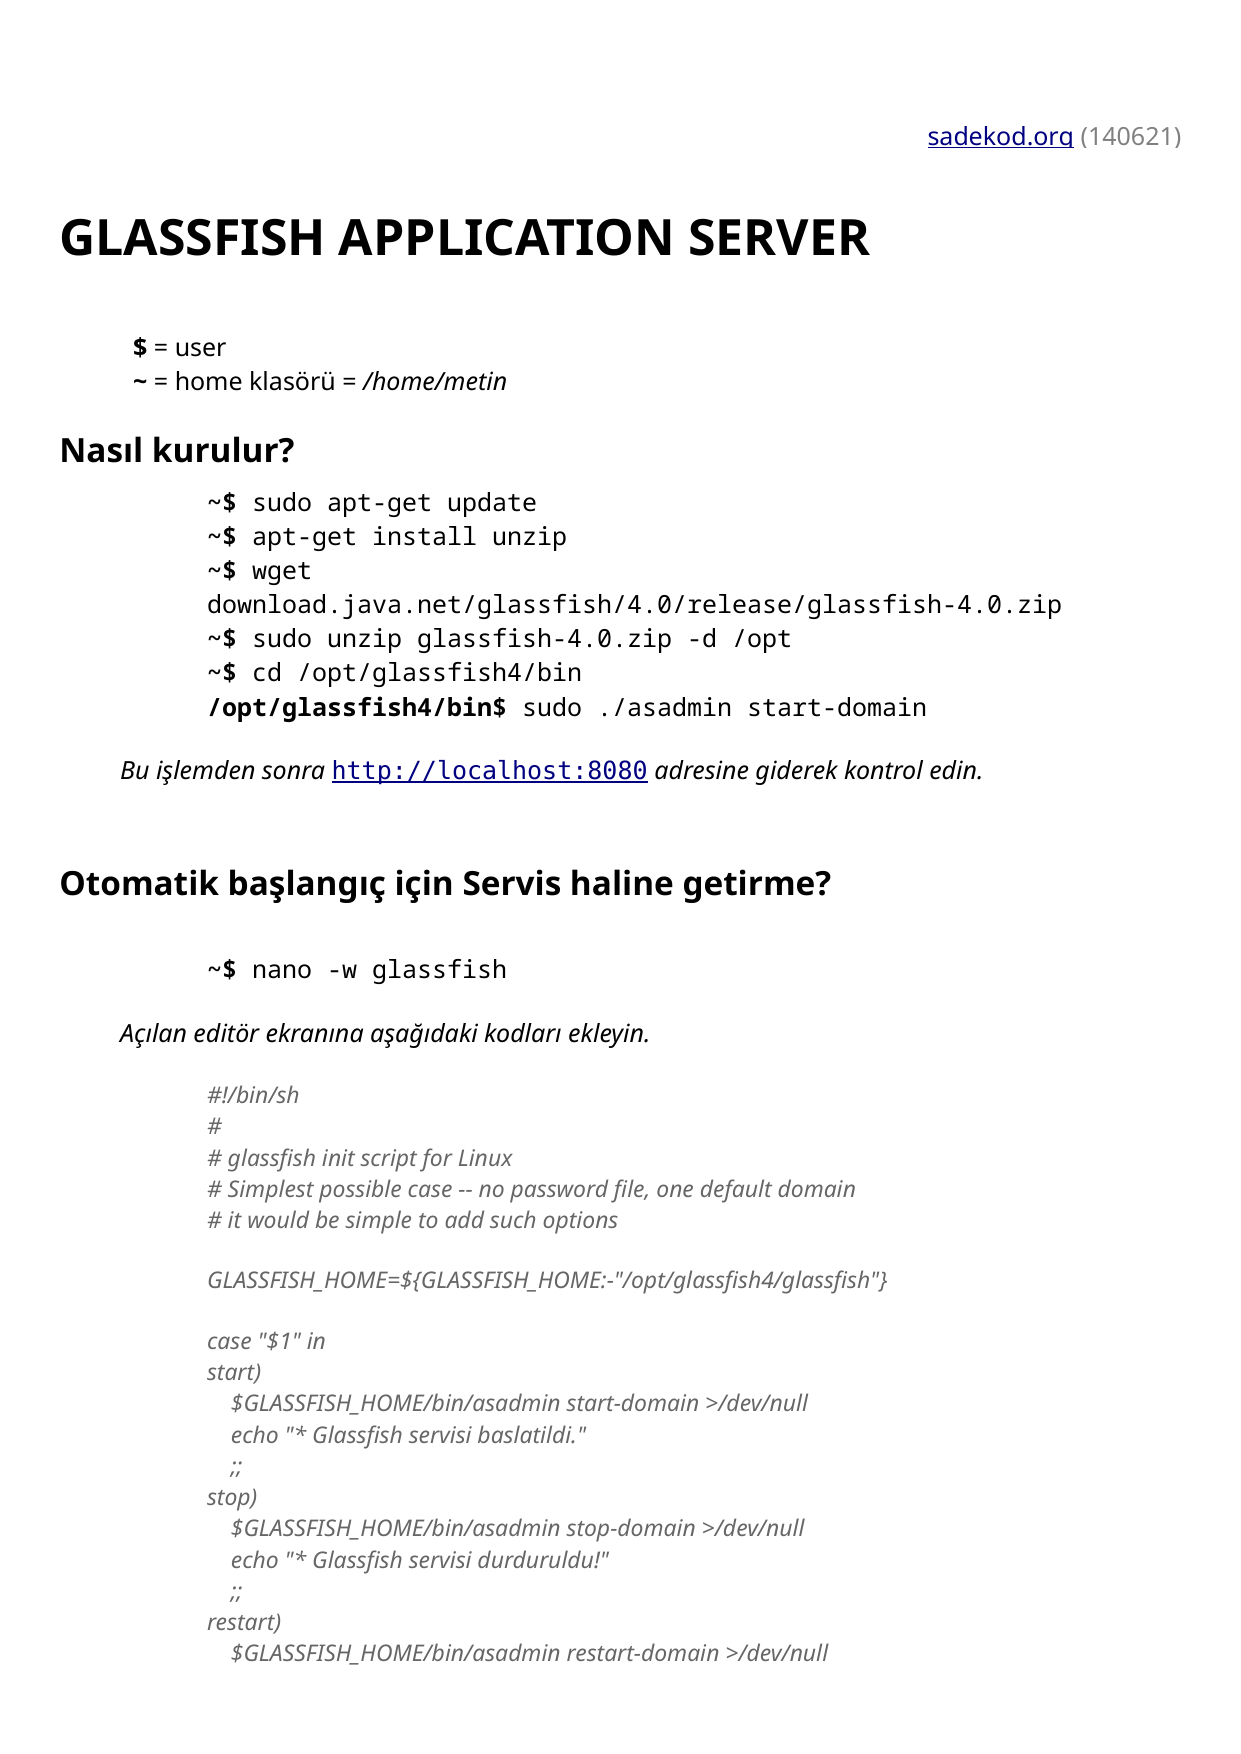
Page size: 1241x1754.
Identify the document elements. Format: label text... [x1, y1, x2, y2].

text case "$1" in [207, 1325, 1181, 1356]
text # [207, 1110, 1181, 1142]
text Bu işlemden sonra http://localhost:8080 adresine giderek kontrol edin. [120, 753, 1103, 787]
text GLASSFISH_HOME=${GLASSFISH_HOME:-"/opt/glassfish4/glassfish"} [207, 1264, 1181, 1296]
text $GLASSFISH_HOME/bin/asadmin stop-domain >/dev/null [207, 1512, 1181, 1544]
text Otomatik başlangıç için Servis haline getirme? [59, 860, 1181, 905]
text $GLASSFISH_HOME/bin/asadmin start-domain >/dev/null [207, 1387, 1181, 1419]
text # it would be simple to add such options [207, 1204, 1181, 1235]
text echo "* Glassfish servisi baslatildi." [207, 1419, 1181, 1450]
text Açılan editör ekranına aşağıdaki kodları ekleyin. [120, 1016, 1103, 1049]
text ;; [207, 1575, 1181, 1606]
text ~$ sudo apt-get update ~$ apt-get install unzip ~$ wget download.java.net/glassfish/4.0/release/glassfish-4.0.zip ~$ sudo unzip glassfish-4.0.zip -d /opt ~$ cd /opt/glassfish4/bin /opt/glassfish4/bin$ sudo ./asadmin start-domain [207, 485, 1063, 723]
text echo "* Glassfish servisi durduruldu!" [207, 1544, 1181, 1575]
text # Simplest possible case -- no password file, one default domain [207, 1173, 1181, 1204]
text $ = user ~ = home klasörü = /home/metin [59, 329, 1181, 397]
text ;; [207, 1450, 1181, 1481]
text Nasıl kurulur? [59, 427, 1181, 472]
subtitle GLASSFISH APPLICATION SERVER [59, 202, 1181, 270]
text ~$ nano -w glassfish [207, 952, 1063, 986]
text #!/bin/sh [207, 1079, 1181, 1110]
text # glassfish init script for Linux [207, 1142, 1181, 1173]
text $GLASSFISH_HOME/bin/asadmin restart-domain >/dev/null [207, 1637, 1181, 1669]
text stop) [207, 1481, 1181, 1512]
text restart) [207, 1606, 1181, 1637]
text start) [207, 1356, 1181, 1387]
